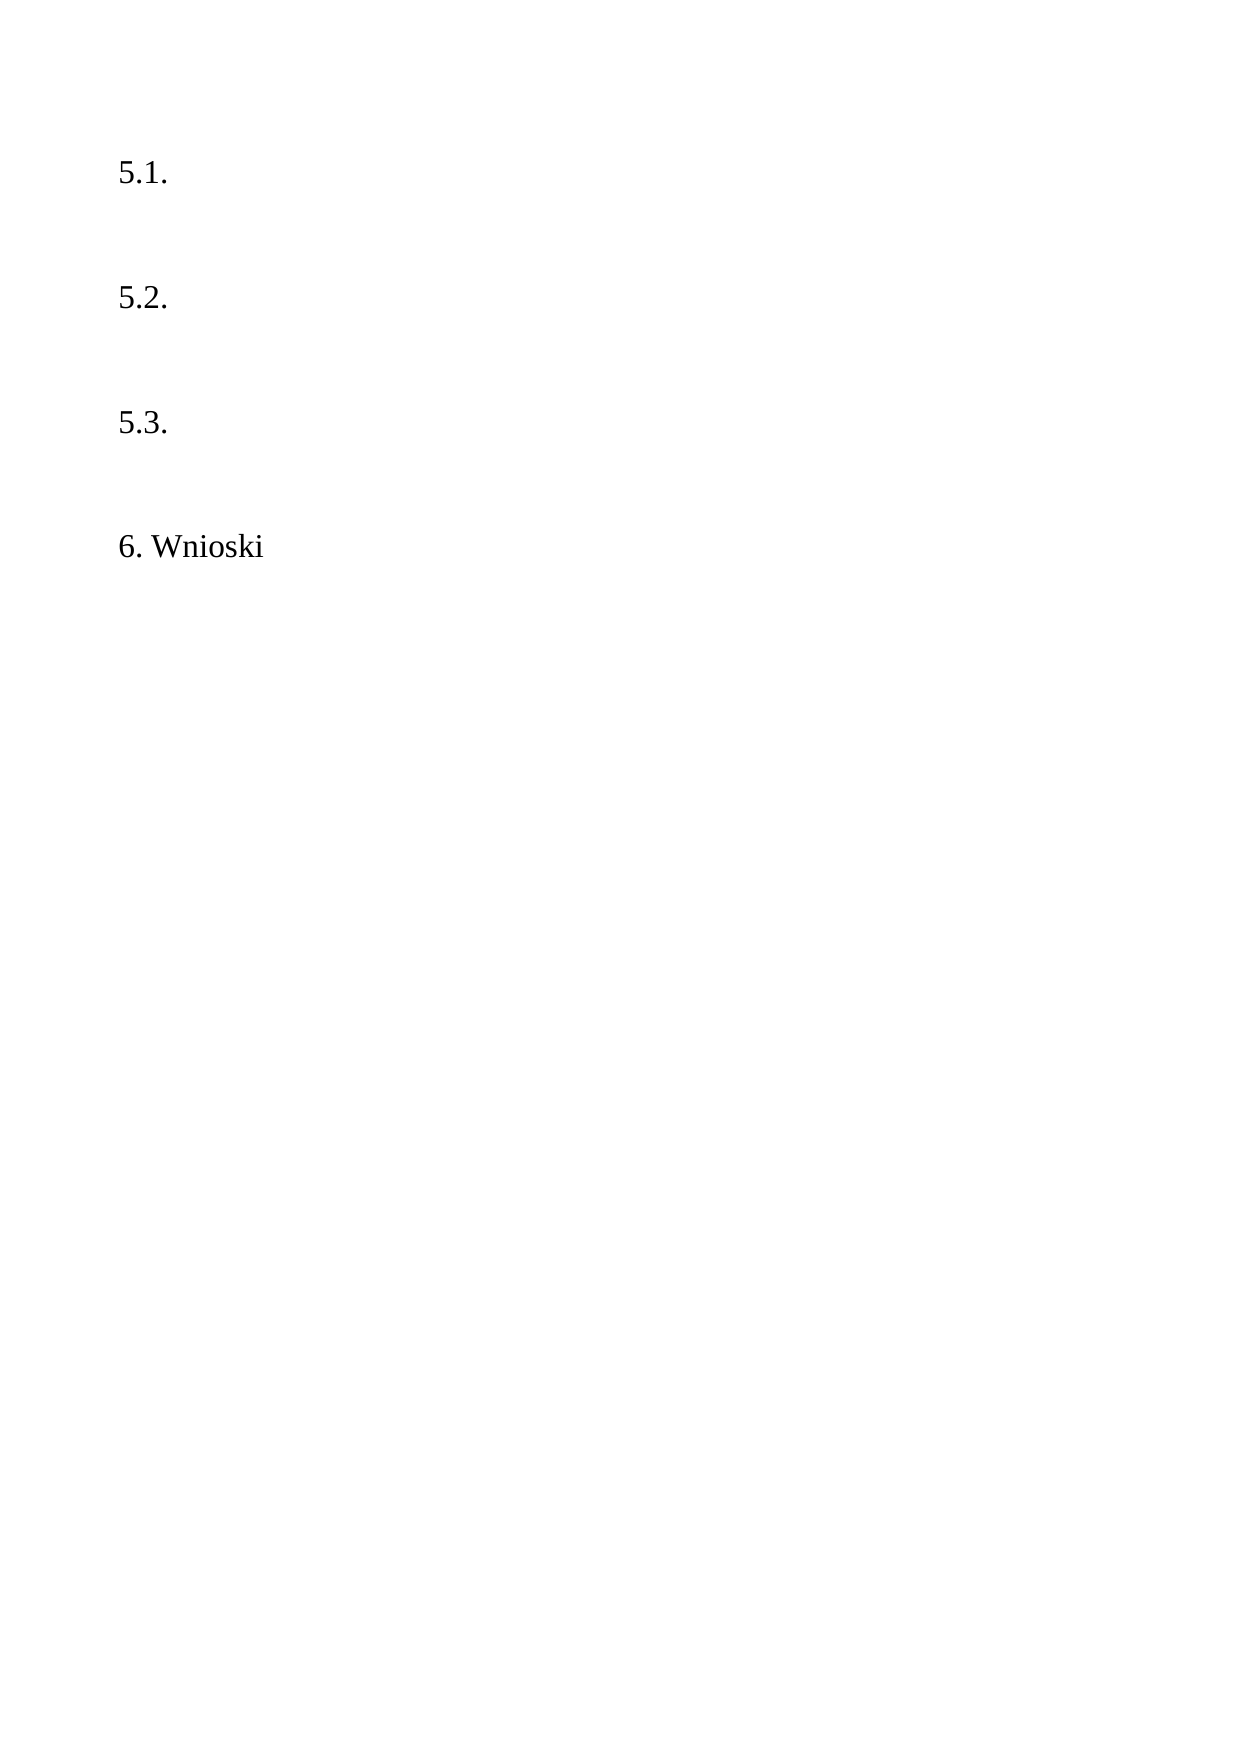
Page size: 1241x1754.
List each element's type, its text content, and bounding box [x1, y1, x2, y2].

text 6. Wnioski [118, 527, 1122, 565]
text 5.1. [118, 153, 1122, 191]
text 5.3. [118, 402, 1122, 440]
text 5.2. [118, 277, 1122, 316]
